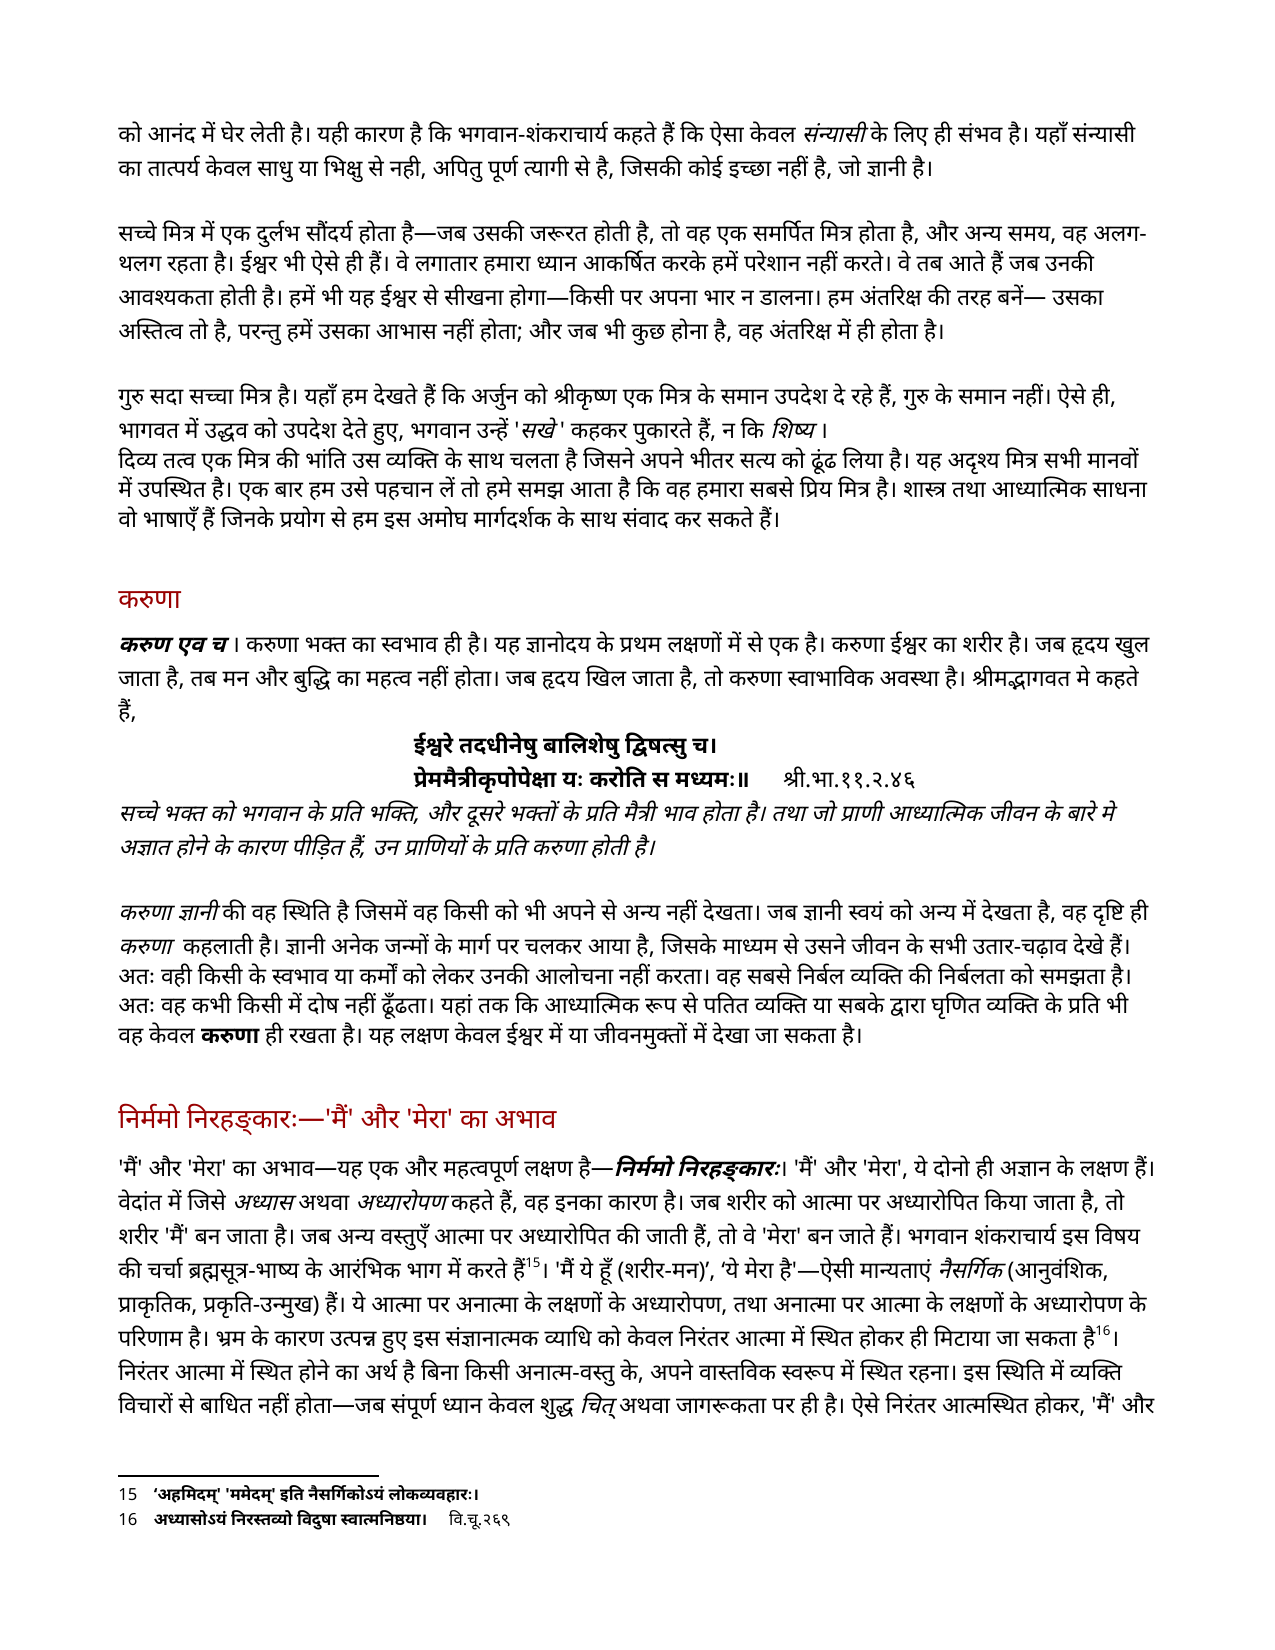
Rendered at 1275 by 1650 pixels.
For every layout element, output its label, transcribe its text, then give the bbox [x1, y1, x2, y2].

text 'मैं' और 'मेरा' का अभाव—यह एक और महत्वपूर्ण लक्षण है—निर्ममो निरहङ्कारः। 'मैं' और 'मेरा', ये दोनो ही अज्ञान के लक्षण हैं। वेदांत में जिसे अध्यास अथवा अध्यारोपण कहते हैं, वह इनका कारण है। जब शरीर को आत्मा पर अध्यारोपित किया जाता है, तो शरीर 'मैं' बन जाता है। जब अन्य वस्तुएँ आत्मा पर अध्यारोपित की जाती हैं, तो वे 'मेरा' बन जाते हैं। भगवान शंकराचार्य इस विषय की चर्चा ब्रह्मसूत्र-भाष्य के आरंभिक भाग में करते हैं। 'मैं ये हूँ (शरीर-मन)’, ‘ये मेरा है'—ऐसी मान्यताएं नैसर्गिक (आनुवंशिक, प्राकृतिक, प्रकृति-उन्मुख) हैं। ये आत्मा पर अनात्मा के लक्षणों के अध्यारोपण, तथा अनात्मा पर आत्मा के लक्षणों के अध्यारोपण के परिणाम है। भ्रम के कारण उत्पन्न हुए इस संज्ञानात्मक व्याधि को केवल निरंतर आत्मा में स्थित होकर ही मिटाया जा सकता है। निरंतर आत्मा में स्थित होने का अर्थ है बिना किसी अनात्म-वस्तु के, अपने वास्तविक स्वरूप में स्थित रहना। इस स्थिति में व्यक्ति विचारों से बाधित नहीं होता—जब संपूर्ण ध्यान केवल शुद्ध चित् अथवा जागरूकता पर ही है। ऐसे निरंतर आत्मस्थित होकर, 'मैं' और [118, 1152, 1157, 1423]
text प्रेममैत्रीकृपोपेक्षा यः करोति स मध्यमः॥ श्री.भा.११.२.४६ [118, 763, 1157, 797]
text ‘अहमिदम्' 'ममेदम्' इति नैसर्गिकोऽयं लोकव्यवहारः। [118, 1482, 1157, 1507]
text करुणा ज्ञानी की वह स्थिति है जिसमें वह किसी को भी अपने से अन्य नहीं देखता। जब ज्ञानी स्वयं को अन्य में देखता है, वह दृष्टि ही करुणा कहलाती है। ज्ञानी अनेक जन्मों के मार्ग पर चलकर आया है, जिसके माध्यम से उसने जीवन के सभी उतार-चढ़ाव देखे हैं। अतः वही किसी के स्वभाव या कर्मों को लेकर उनकी आलोचना नहीं करता। वह सबसे निर्बल व्यक्ति की निर्बलता को समझता है। अतः वह कभी किसी में दोष नहीं ढूँढता। यहां तक ​​कि आध्यात्मिक रूप से पतित व्यक्ति या सबके द्वारा घृणित व्यक्ति के प्रति भी वह केवल करुणा ही रखता है। यह लक्षण केवल ईश्वर में या जीवनमुक्तों में देखा जा सकता है। [118, 896, 1157, 1053]
text गुरु सदा सच्चा मित्र है। यहाँ हम देखते हैं कि अर्जुन को श्रीकृष्ण एक मित्र के समान उपदेश दे रहे हैं, गुरु के समान नहीं। ऐसे ही, भागवत में उद्धव को उपदेश देते हुए, भगवान उन्हें 'सखे ' कहकर पुकारते हैं, न कि शिष्य । [118, 380, 1157, 447]
text को आनंद में घेर लेती है। यही कारण है कि भगवान-शंकराचार्य कहते हैं कि ऐसा केवल संन्यासी के लिए ही संभव है। यहाँ संन्यासी का तात्पर्य केवल साधु या भिक्षु से नही, अपितु पूर्ण त्यागी से है, जिसकी कोई इच्छा नहीं है, जो ज्ञानी है। [118, 118, 1157, 186]
text करुण एव च । करुणा भक्त का स्वभाव ही है। यह ज्ञानोदय के प्रथम लक्षणों में से एक है। करुणा ईश्वर का शरीर है। जब हृदय खुल जाता है, तब मन और बुद्धि का महत्व नहीं होता। जब हृदय खिल जाता है, तो करुणा स्वाभाविक अवस्था है। श्रीमद्भागवत मे कहते हैं, [118, 632, 1157, 729]
subtitle निर्ममो निरहङ्कारः—'मैं' और 'मेरा' का अभाव [118, 1100, 1157, 1140]
text सच्चे भक्त को भगवान के प्रति भक्ति, और दूसरे भक्तों के प्रति मैत्री भाव होता है। तथा जो प्राणी आध्यात्मिक जीवन के बारे मे अज्ञात होने के कारण पीड़ित हैं, उन प्राणियों के प्रति करुणा होती है। [118, 797, 1157, 864]
text दिव्य तत्व एक मित्र की भांति उस व्यक्ति के साथ चलता है जिसने अपने भीतर सत्य को ढूंढ लिया है। यह अदृश्य मित्र सभी मानवों में उपस्थित है। एक बार हम उसे पहचान लें तो हमे समझ आता है कि वह हमारा सबसे प्रिय मित्र है। शास्त्र तथा आध्यात्मिक साधना वो भाषाएँ हैं जिनके प्रयोग से हम इस अमोघ मार्गदर्शक के साथ संवाद कर सकते हैं। [118, 447, 1157, 537]
text सच्चे मित्र में एक दुर्लभ सौंदर्य होता है—जब उसकी जरूरत होती है, तो वह एक समर्पित मित्र होता है, और अन्य समय, वह अलग-थलग रहता है। ईश्वर भी ऐसे ही हैं। वे लगातार हमारा ध्यान आकर्षित करके हमें परेशान नहीं करते। वे तब आते हैं जब उनकी आवश्यकता होती है। हमें भी यह ईश्वर से सीखना होगा­—किसी पर अपना भार न डालना। हम अंतरिक्ष की तरह बनें— उसका अस्तित्व तो है, परन्तु हमें उसका आभास नहीं होता; और जब भी कुछ होना है, वह अंतरिक्ष में ही होता है। [118, 217, 1157, 348]
subtitle करुणा [118, 584, 1157, 619]
text ईश्वरे तदधीनेषु बालिशेषु द्विषत्सु च। [118, 729, 1157, 763]
text अध्यासोऽयं निरस्तव्यो विदुषा स्वात्मनिष्ठया। वि.चू.२६९ [118, 1507, 1157, 1532]
